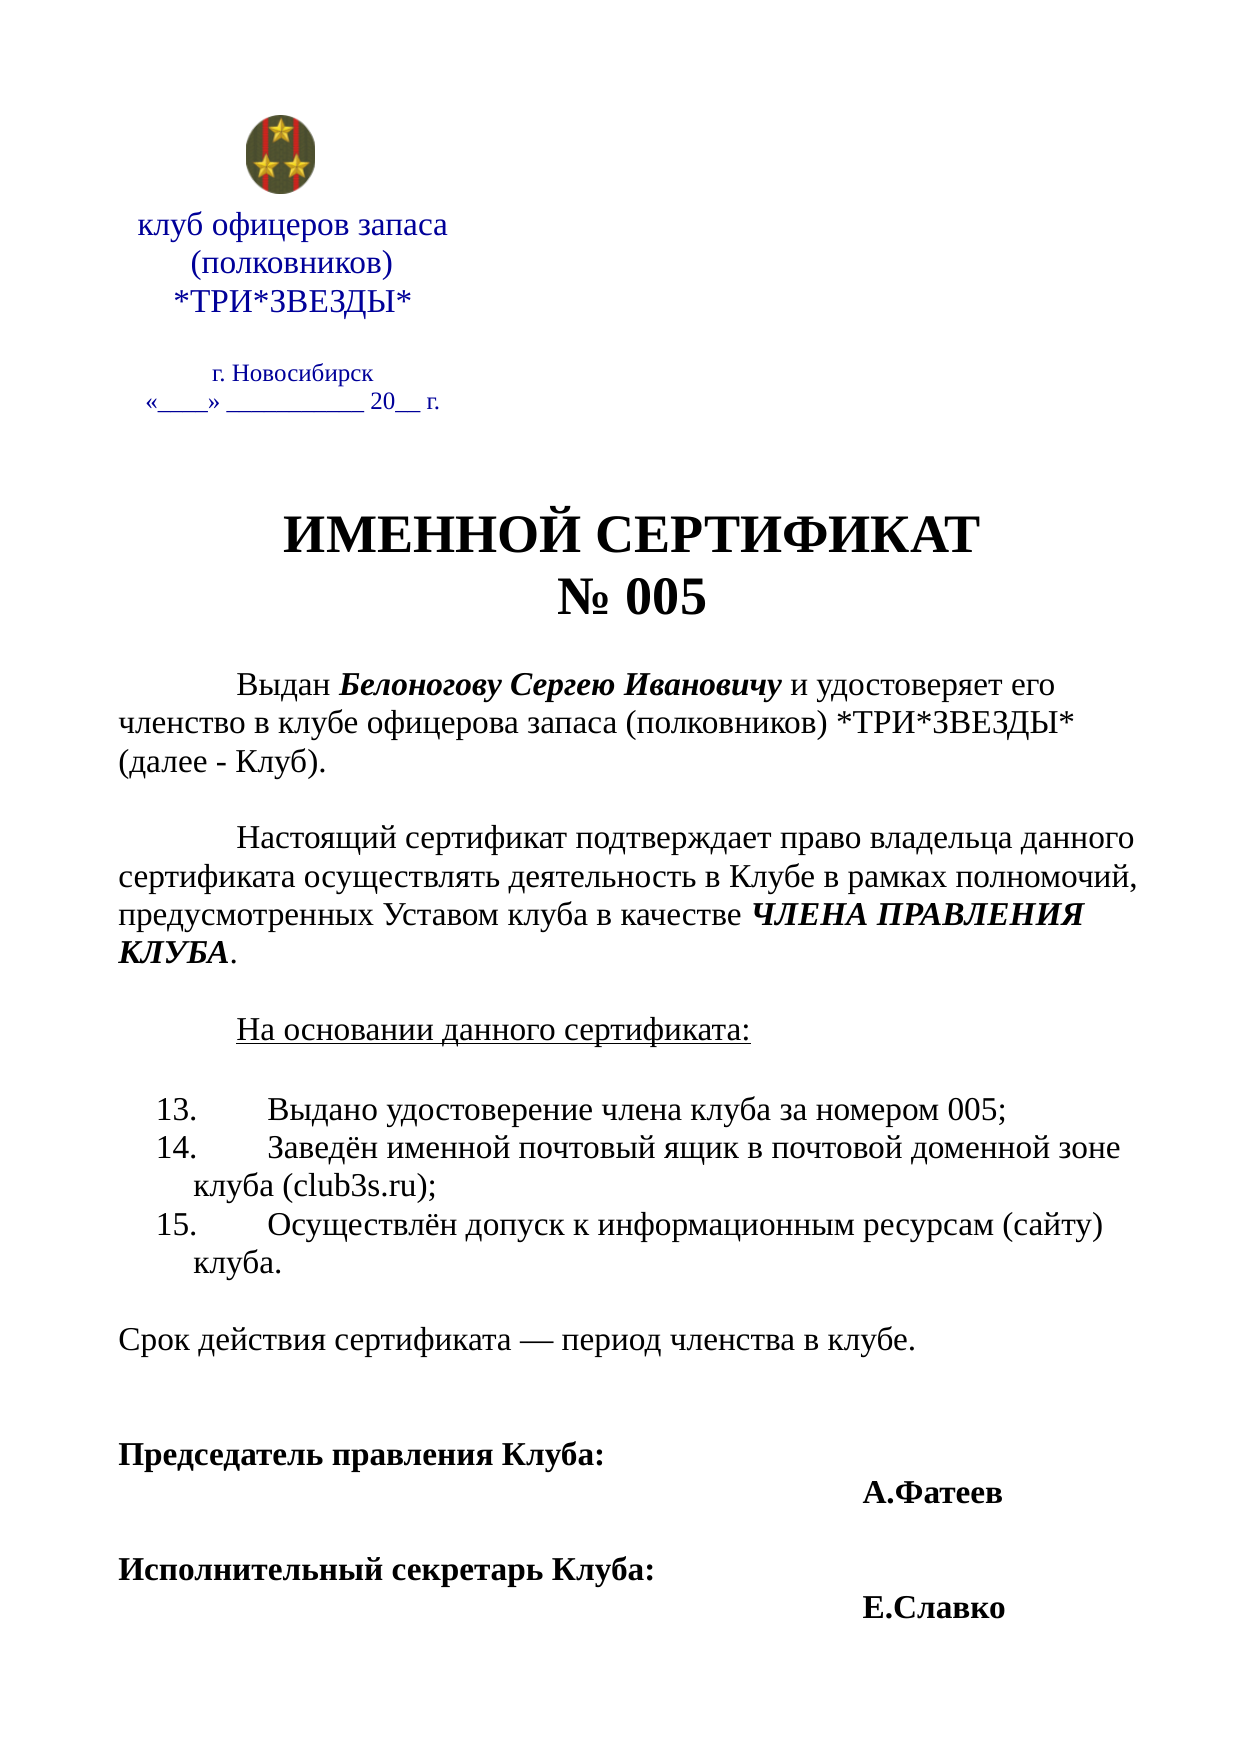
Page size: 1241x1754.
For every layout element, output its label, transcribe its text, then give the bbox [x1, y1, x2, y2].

picture [246, 115, 315, 194]
text г. Новосибирск [112, 358, 473, 386]
text Исполнительный секретарь Клуба: [118, 1549, 1146, 1587]
text «____» ___________ 20__ г. [112, 386, 473, 415]
text Настоящий сертификат подтверждает право владельца данного сертификата осу­ществлять деятельность в Клубе в рамках полномочий, предусмотрен­ных Уставом клуба в качестве ЧЛЕНА ПРАВЛЕНИЯ КЛУБА. [118, 818, 1146, 971]
text ИМЕННОЙ СЕРТИФИКАТ [118, 501, 1146, 564]
text Срок действия сертификата — период членства в клубе. [118, 1319, 1146, 1357]
text *ТРИ*ЗВЕЗДЫ* [112, 281, 473, 319]
text Председатель правления Клуба: [118, 1434, 1146, 1472]
list Осуществлён допуск к информационным ресурсам (сайту) клуба. [156, 1204, 1146, 1281]
text Выдан Белоногову Сергею Ивановичу и удостоверяет его членство в клубе офицерова запаса (полковников) *ТРИ*ЗВЕЗДЫ* (далее - Клуб). [118, 664, 1146, 779]
text Е.Славко [862, 1587, 1146, 1626]
text № 005 [118, 564, 1146, 626]
text клуб офицеров запаса (полковников) [112, 204, 473, 281]
text А.Фатеев [862, 1472, 1146, 1511]
list Выдано удостоверение члена клуба за номером 005; [156, 1089, 1146, 1127]
list Заведён именной почтовый ящик в почтовой доменной зоне клуба (club3s.ru); [156, 1127, 1146, 1204]
text На основании данного сертификата: [118, 1009, 1146, 1048]
